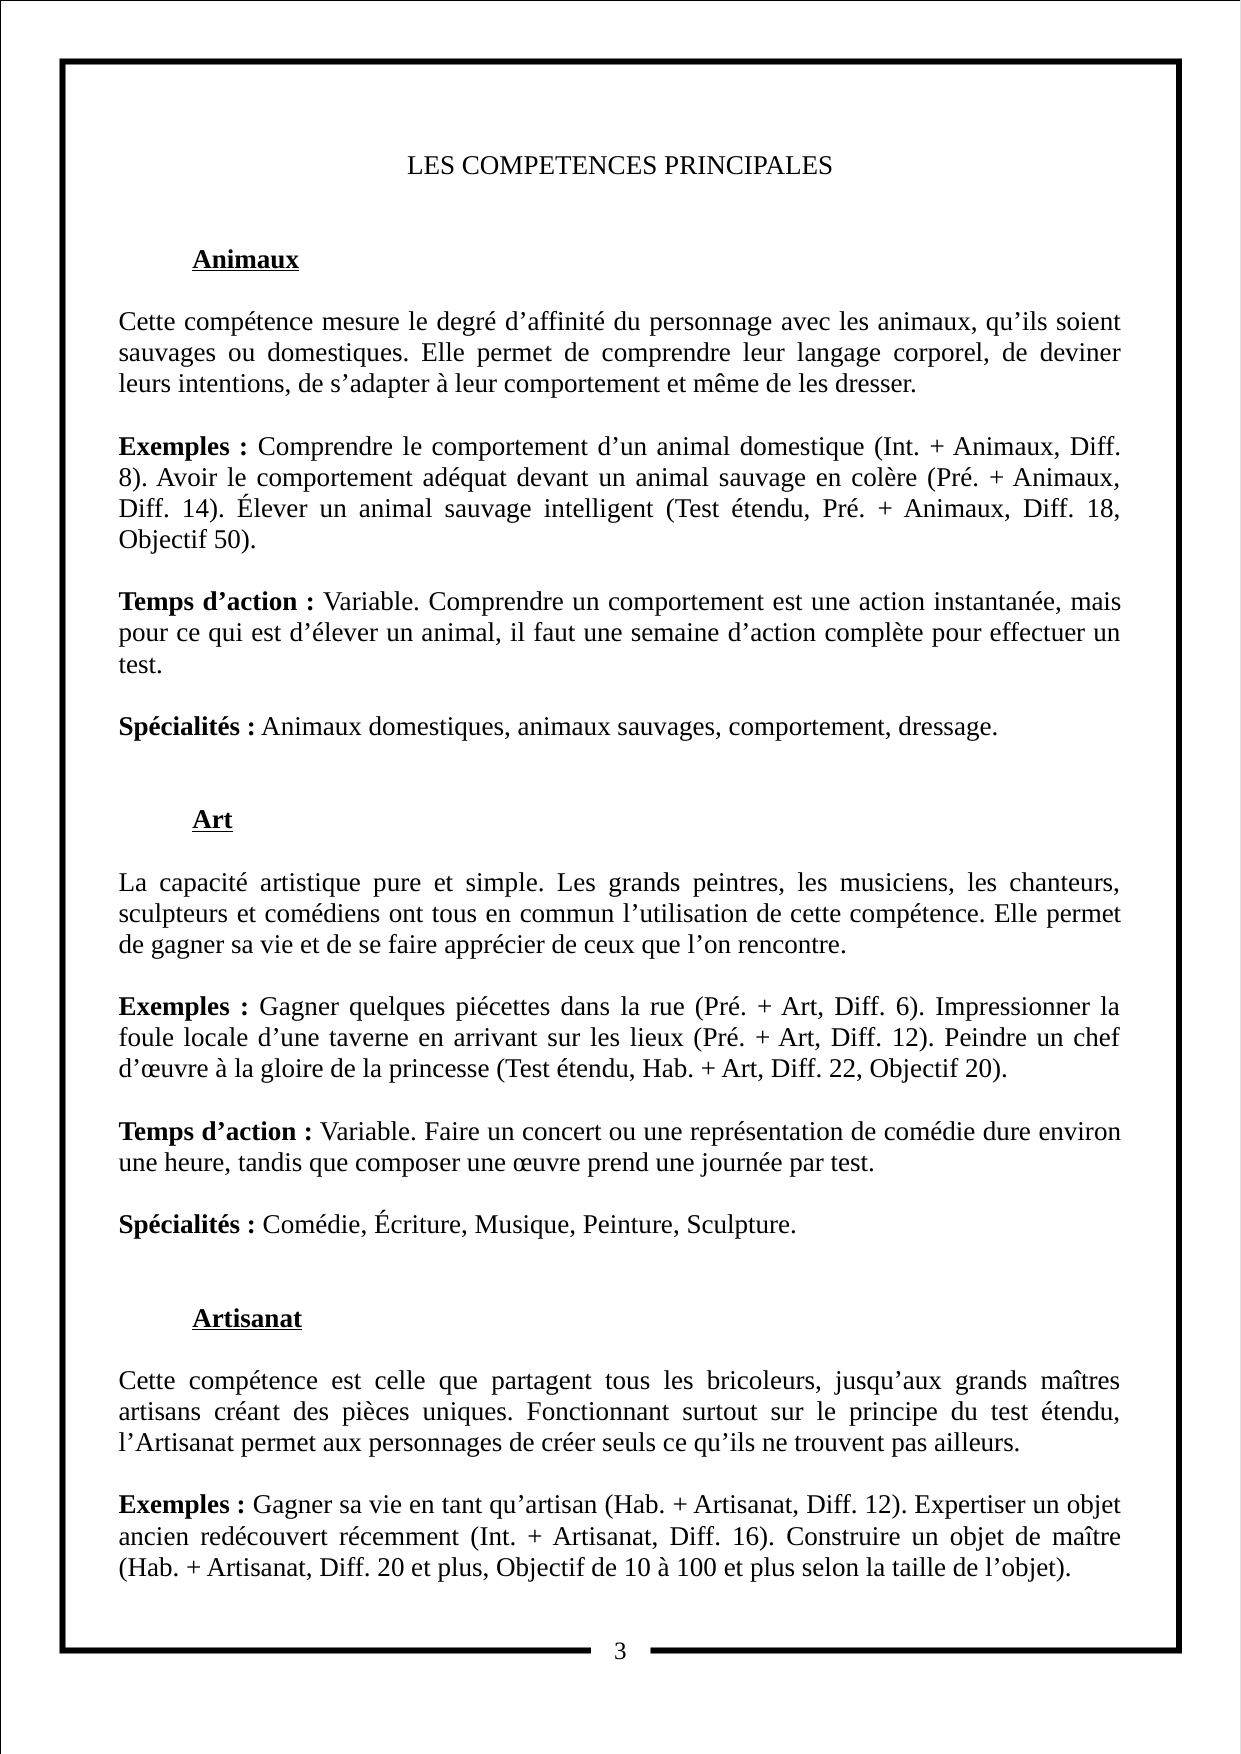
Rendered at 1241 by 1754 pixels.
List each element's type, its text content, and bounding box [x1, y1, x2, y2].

text Temps d’action : Variable. Faire un concert ou une représentation de comédie dure environ une heure, tandis que composer une œuvre prend une journée par test. [118, 1115, 1122, 1177]
text Exemples : Comprendre le comportement d’un animal domestique (Int. + Animaux, Diff. 8). Avoir le comportement adéquat devant un animal sauvage en colère (Pré. + Animaux, Diff. 14). Élever un animal sauvage intelligent (Test étendu, Pré. + Animaux, Diff. 18, Objectif 50). [118, 430, 1122, 554]
picture [1, 1, 1240, 1754]
text Exemples : Gagner sa vie en tant qu’artisan (Hab. + Artisanat, Diff. 12). Expertiser un objet ancien redécouvert récemment (Int. + Artisanat, Diff. 16). Construire un objet de maître (Hab. + Artisanat, Diff. 20 et plus, Objectif de 10 à 100 et plus selon la taille de l’objet). [118, 1489, 1122, 1582]
text Cette compétence est celle que partagent tous les bricoleurs, jusqu’aux grands maîtres artisans créant des pièces uniques. Fonctionnant surtout sur le principe du test étendu, l’Artisanat permet aux personnages de créer seuls ce qu’ils ne trouvent pas ailleurs. [118, 1364, 1122, 1457]
text Exemples : Gagner quelques piécettes dans la rue (Pré. + Art, Diff. 6). Impressionner la foule locale d’une taverne en arrivant sur les lieux (Pré. + Art, Diff. 12). Peindre un chef d’œuvre à la gloire de la princesse (Test étendu, Hab. + Art, Diff. 22, Objectif 20). [118, 990, 1122, 1084]
text Animaux [118, 243, 1122, 274]
text LES COMPETENCES PRINCIPALES [118, 149, 1122, 181]
text Spécialités : Animaux domestiques, animaux sauvages, comportement, dressage. [118, 710, 1122, 741]
text Artisanat [118, 1302, 1122, 1333]
text La capacité artistique pure et simple. Les grands peintres, les musiciens, les chanteurs, sculpteurs et comédiens ont tous en commun l’utilisation de cette compétence. Elle permet de gagner sa vie et de se faire apprécier de ceux que l’on rencontre. [118, 866, 1122, 959]
text Spécialités : Comédie, Écriture, Musique, Peinture, Sculpture. [118, 1208, 1122, 1239]
text Art [118, 803, 1122, 834]
text Cette compétence mesure le degré d’affinité du personnage avec les animaux, qu’ils soient sauvages ou domestiques. Elle permet de comprendre leur langage corporel, de deviner leurs intentions, de s’adapter à leur comportement et même de les dresser. [118, 305, 1122, 398]
text Temps d’action : Variable. Comprendre un comportement est une action instantanée, mais pour ce qui est d’élever un animal, il faut une semaine d’action complète pour effectuer un test. [118, 585, 1122, 679]
